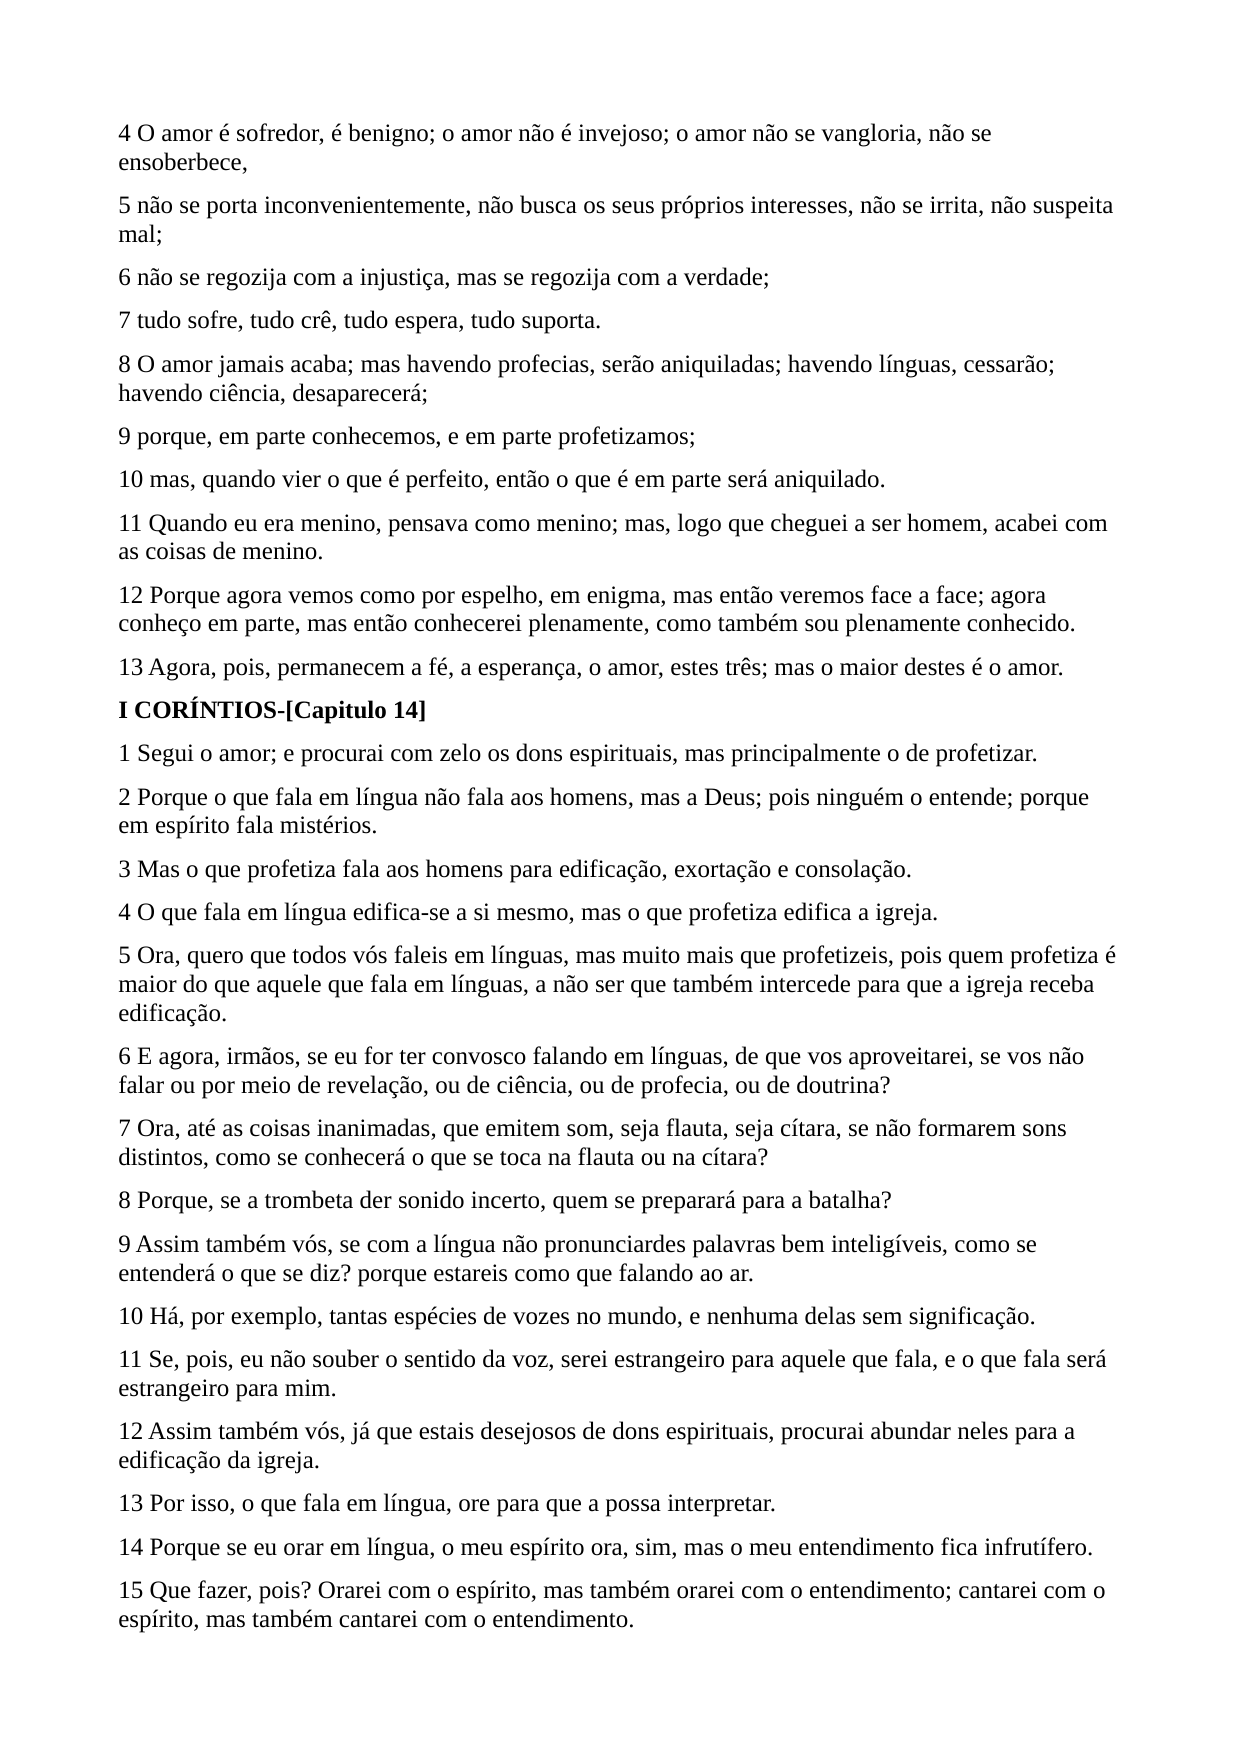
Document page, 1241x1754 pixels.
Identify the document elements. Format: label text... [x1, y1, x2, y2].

text 11 Quando eu era menino, pensava como menino; mas, logo que cheguei a ser homem, acabei com as coisas de menino. [118, 508, 1122, 565]
text 12 Assim também vós, já que estais desejosos de dons espirituais, procurai abundar neles para a edificação da igreja. [118, 1416, 1122, 1474]
text 11 Se, pois, eu não souber o sentido da voz, serei estrangeiro para aquele que fala, e o que fala será estrangeiro para mim. [118, 1344, 1122, 1402]
text 13 Por isso, o que fala em língua, ore para que a possa interpretar. [118, 1488, 1122, 1517]
text 6 E agora, irmãos, se eu for ter convosco falando em línguas, de que vos aproveitarei, se vos não falar ou por meio de revelação, ou de ciência, ou de profecia, ou de doutrina? [118, 1041, 1122, 1099]
text 4 O que fala em língua edifica-se a si mesmo, mas o que profetiza edifica a igreja. [118, 897, 1122, 926]
text 10 mas, quando vier o que é perfeito, então o que é em parte será aniquilado. [118, 464, 1122, 493]
text 7 tudo sofre, tudo crê, tudo espera, tudo suporta. [118, 306, 1122, 334]
text 10 Há, por exemplo, tantas espécies de vozes no mundo, e nenhuma delas sem significação. [118, 1301, 1122, 1330]
text 9 porque, em parte conhecemos, e em parte profetizamos; [118, 421, 1122, 450]
text 2 Porque o que fala em língua não fala aos homens, mas a Deus; pois ninguém o entende; porque em espírito fala mistérios. [118, 782, 1122, 839]
text 14 Porque se eu orar em língua, o meu espírito ora, sim, mas o meu entendimento fica infrutífero. [118, 1532, 1122, 1561]
text 5 não se porta inconvenientemente, não busca os seus próprios interesses, não se irrita, não suspeita mal; [118, 190, 1122, 248]
text 8 Porque, se a trombeta der sonido incerto, quem se preparará para a batalha? [118, 1186, 1122, 1214]
text 6 não se regozija com a injustiça, mas se regozija com a verdade; [118, 262, 1122, 291]
text I CORÍNTIOS-[Capitulo 14] [118, 695, 1122, 724]
text 9 Assim também vós, se com a língua não pronunciardes palavras bem inteligíveis, como se entenderá o que se diz? porque estareis como que falando ao ar. [118, 1229, 1122, 1286]
text 4 O amor é sofredor, é benigno; o amor não é invejoso; o amor não se vangloria, não se ensoberbece, [118, 118, 1122, 176]
text 5 Ora, quero que todos vós faleis em línguas, mas muito mais que profetizeis, pois quem profetiza é maior do que aquele que fala em línguas, a não ser que também intercede para que a igreja receba edificação. [118, 941, 1122, 1027]
text 1 Segui o amor; e procurai com zelo os dons espirituais, mas principalmente o de profetizar. [118, 738, 1122, 767]
text 7 Ora, até as coisas inanimadas, que emitem som, seja flauta, seja cítara, se não formarem sons distintos, como se conhecerá o que se toca na flauta ou na cítara? [118, 1113, 1122, 1171]
text 3 Mas o que profetiza fala aos homens para edificação, exortação e consolação. [118, 854, 1122, 883]
text 12 Porque agora vemos como por espelho, em enigma, mas então veremos face a face; agora conheço em parte, mas então conhecerei plenamente, como também sou plenamente conhecido. [118, 580, 1122, 637]
text 15 Que fazer, pois? Orarei com o espírito, mas também orarei com o entendimento; cantarei com o espírito, mas também cantarei com o entendimento. [118, 1575, 1122, 1633]
text 8 O amor jamais acaba; mas havendo profecias, serão aniquiladas; havendo línguas, cessarão; havendo ciência, desaparecerá; [118, 349, 1122, 406]
text 13 Agora, pois, permanecem a fé, a esperança, o amor, estes três; mas o maior destes é o amor. [118, 652, 1122, 681]
